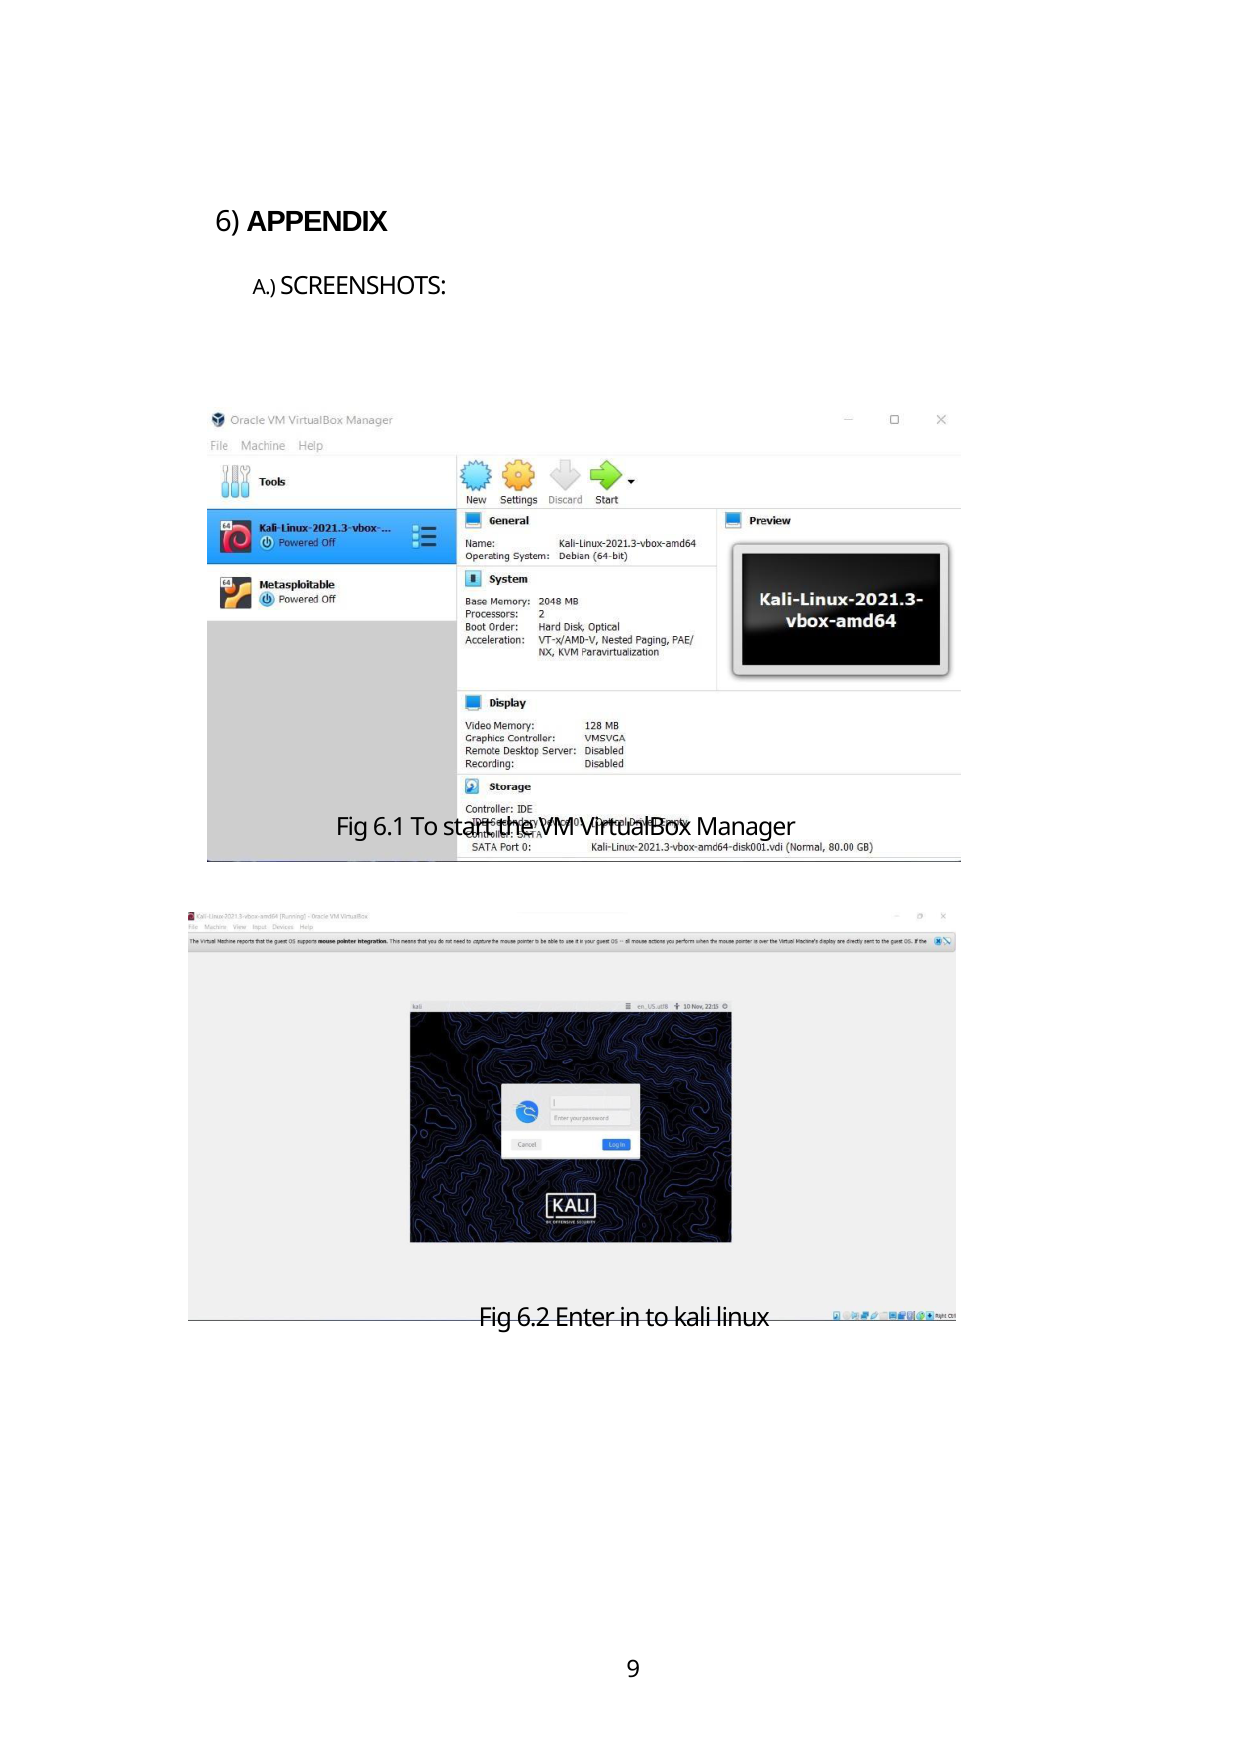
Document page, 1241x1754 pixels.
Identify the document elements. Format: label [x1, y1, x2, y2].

picture [0, 99, 1165, 1747]
